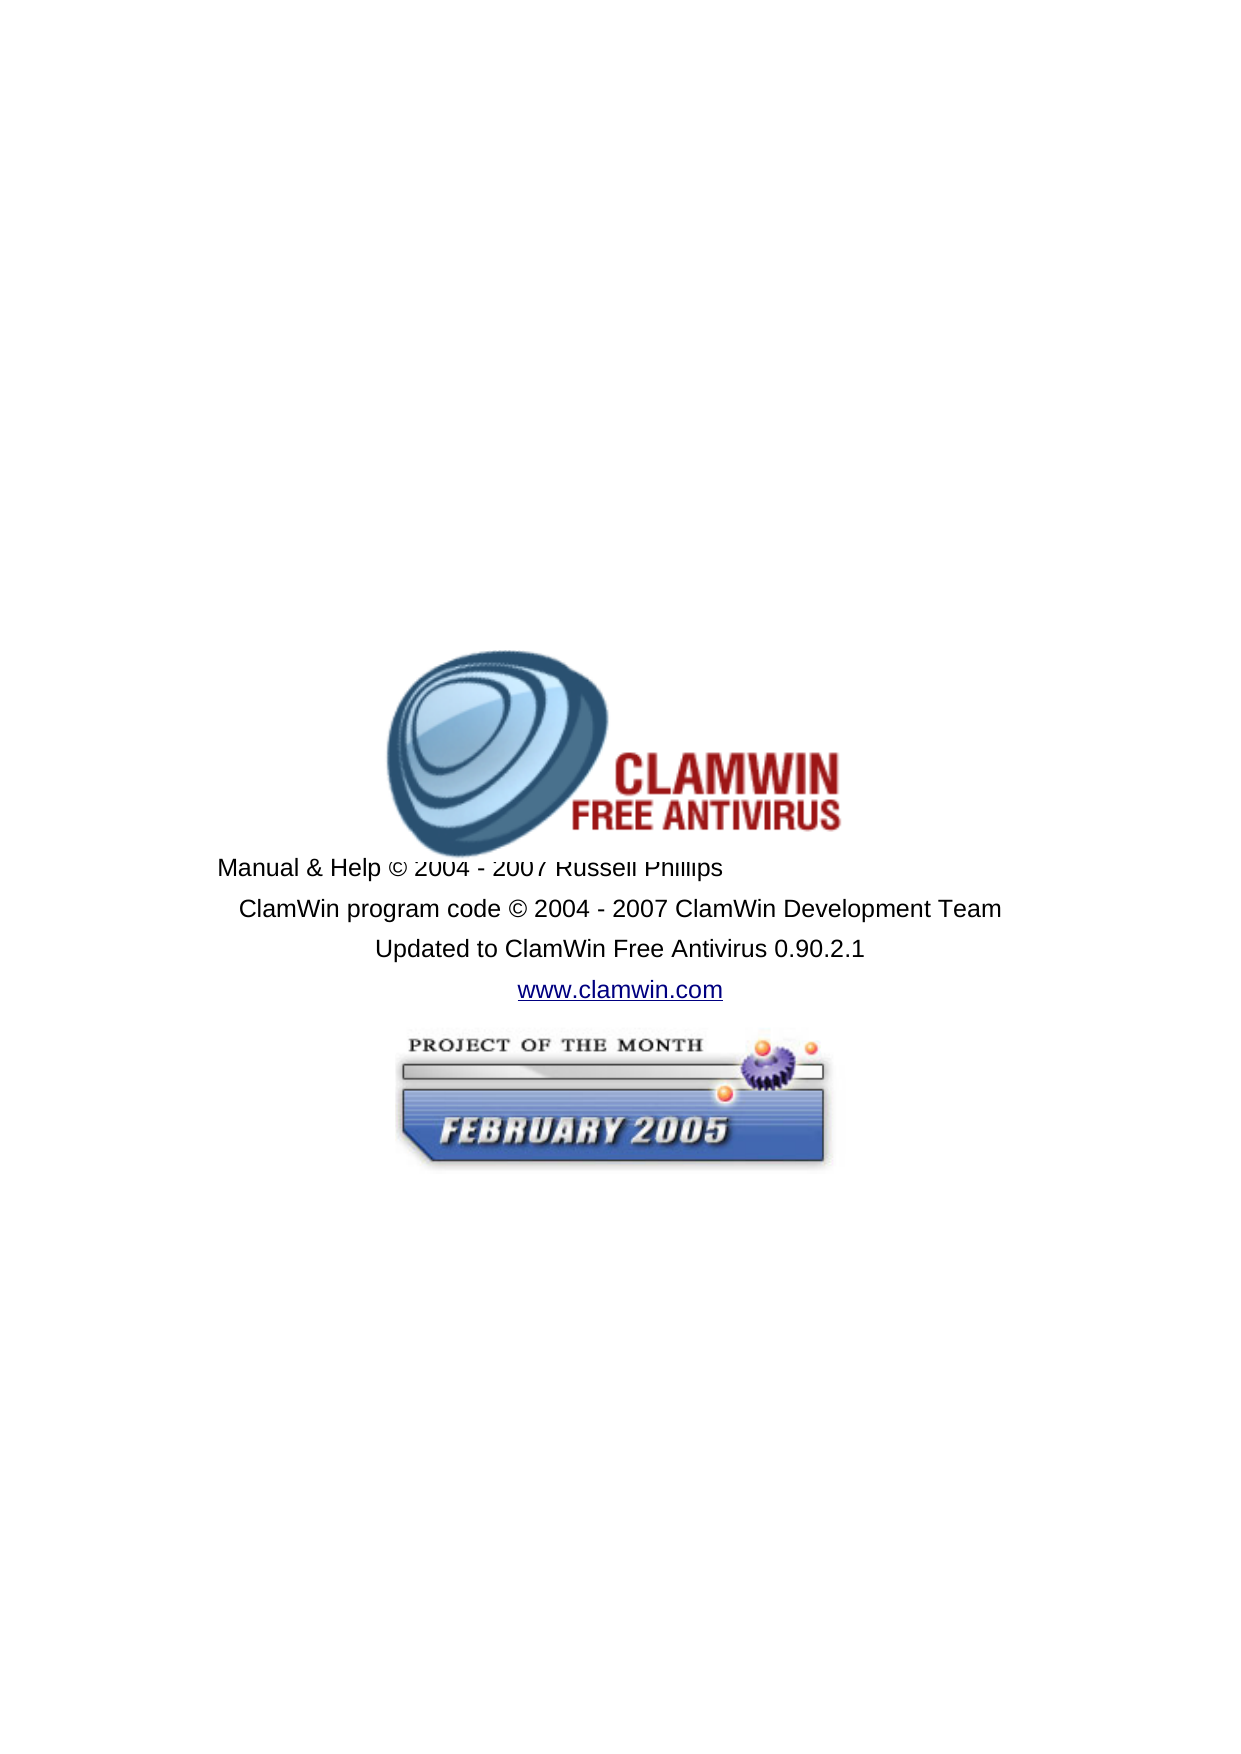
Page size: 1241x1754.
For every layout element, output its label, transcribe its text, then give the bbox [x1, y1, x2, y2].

text Manual & Help © 2004 - 2007 Russell Phillips [217, 832, 1023, 882]
text www.clamwin.com [217, 975, 1023, 1003]
picture [374, 650, 853, 862]
text ClamWin program code © 2004 - 2007 ClamWin Development Team [217, 894, 1023, 922]
picture [395, 1003, 846, 1174]
text Updated to ClamWin Free Antivirus 0.90.2.1 [217, 935, 1023, 963]
